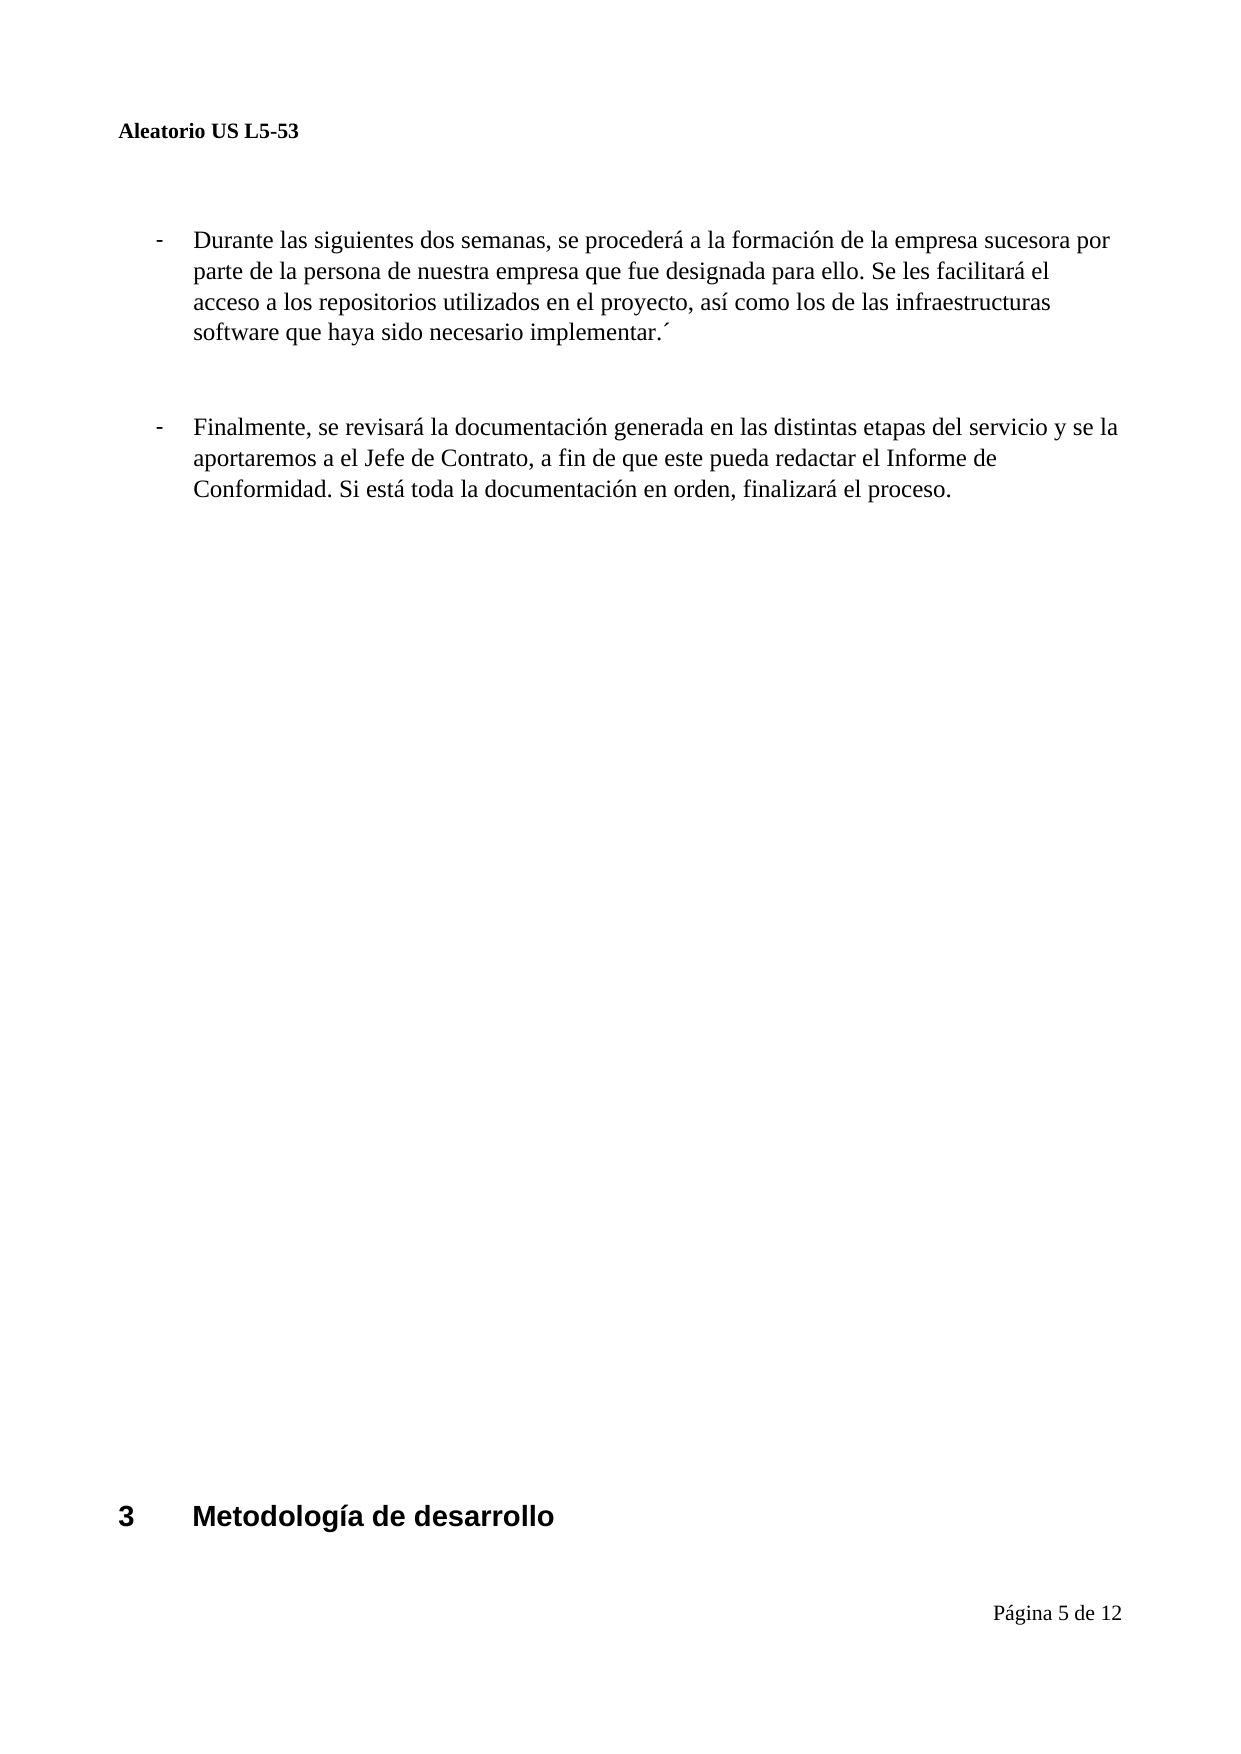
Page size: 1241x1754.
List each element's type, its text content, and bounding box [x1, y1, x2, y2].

list Finalmente, se revisará la documentación generada en las distintas etapas del servicio y se la aportaremos a el Jefe de Contrato, a fin de que este pueda redactar el Informe de Conformidad. Si está toda la documentación en orden, finalizará el proceso. [156, 411, 1122, 503]
list Durante las siguientes dos semanas, se procederá a la formación de la empresa sucesora por parte de la persona de nuestra empresa que fue designada para ello. Se les facilitará el acceso a los repositorios utilizados en el proyecto, así como los de las infraestructuras software que haya sido necesario implementar.´ [156, 224, 1122, 346]
subtitle Metodología de desarrollo [118, 1498, 1122, 1532]
